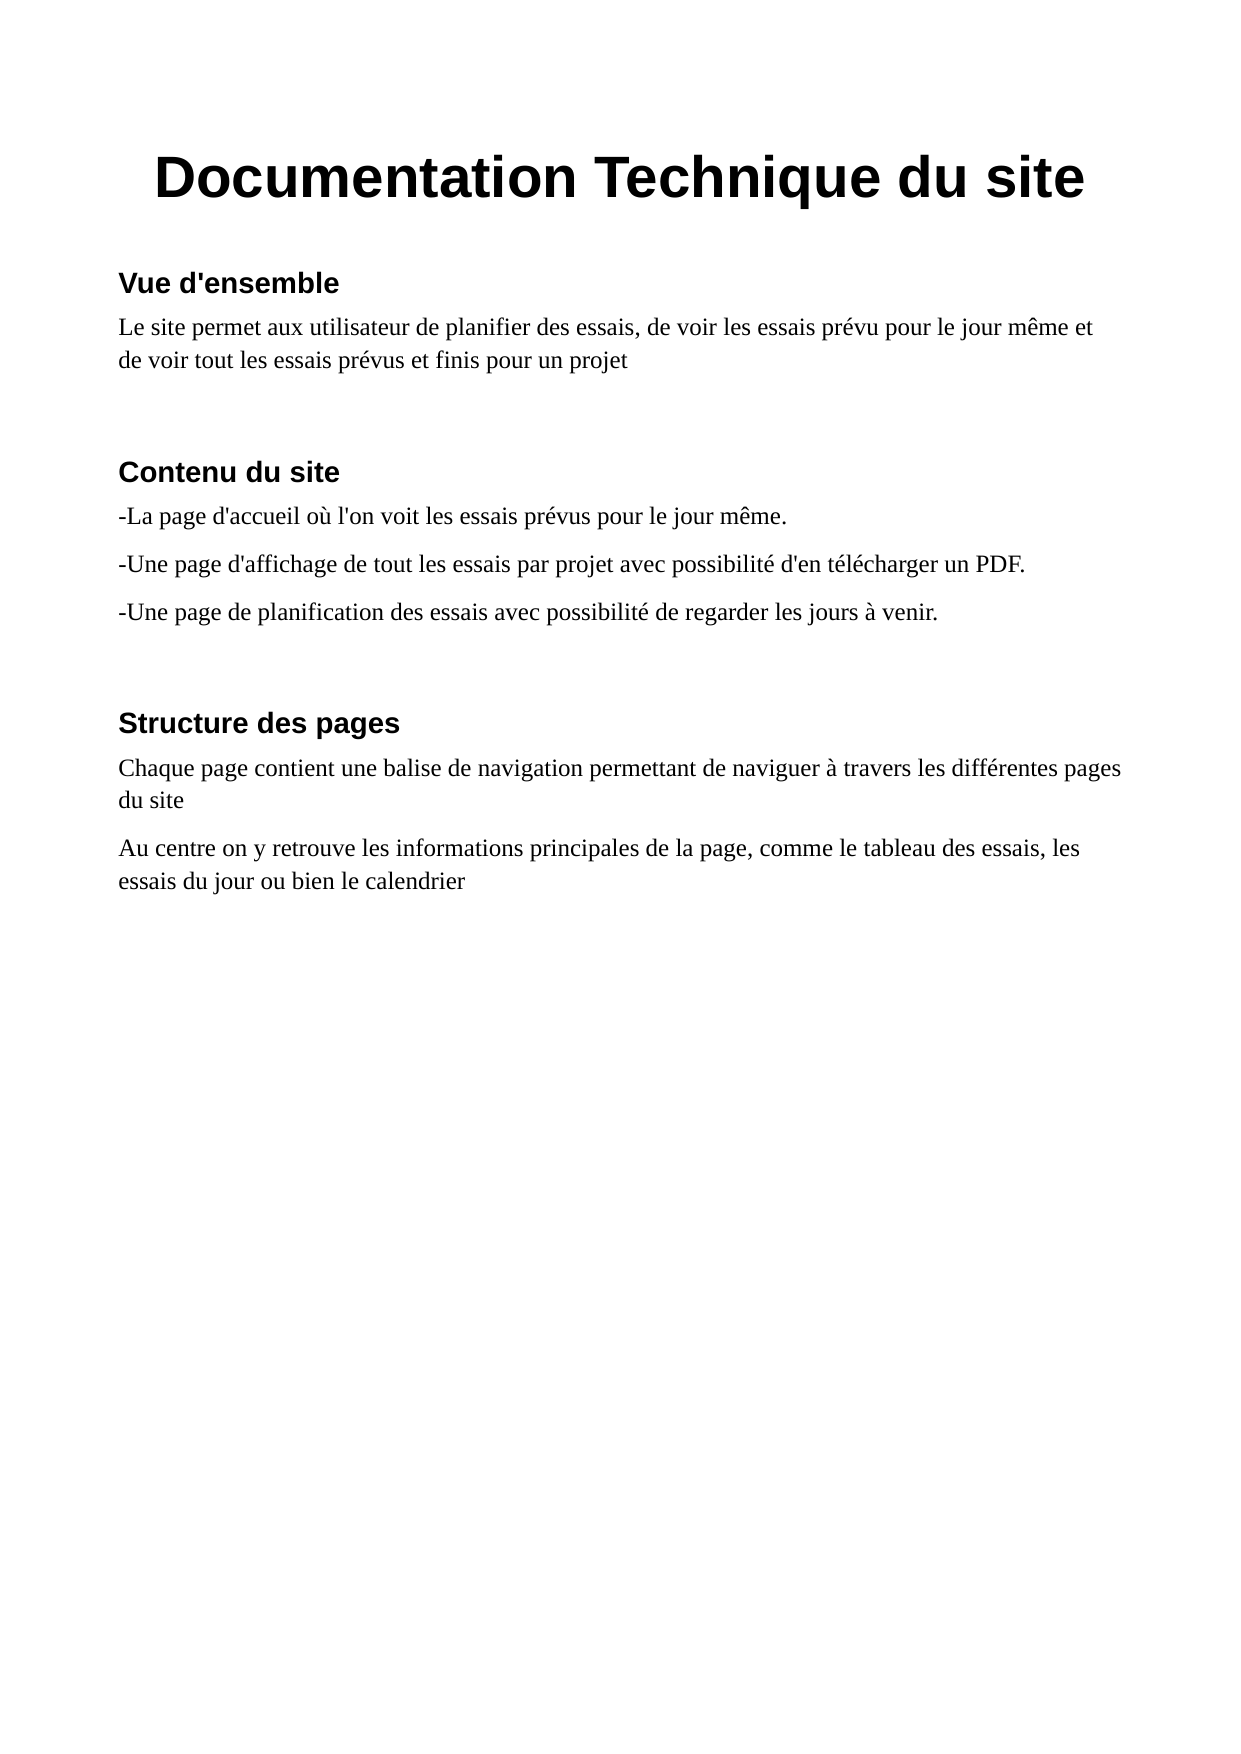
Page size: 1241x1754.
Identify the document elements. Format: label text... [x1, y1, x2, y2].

subtitle Vue d'ensemble [118, 266, 1122, 300]
title Documentation Technique du site [118, 143, 1122, 210]
text Chaque page contient une balise de navigation permettant de naviguer à travers les différentes pages du site [118, 753, 1122, 814]
text -Une page de planification des essais avec possibilité de regarder les jours à venir. [118, 597, 1122, 625]
subtitle Contenu du site [118, 455, 1122, 489]
text -La page d'accueil où l'on voit les essais prévus pour le jour même. [118, 501, 1122, 530]
text Le site permet aux utilisateur de planifier des essais, de voir les essais prévu pour le jour même et de voir tout les essais prévus et finis pour un projet [118, 312, 1122, 374]
text -Une page d'affichage de tout les essais par projet avec possibilité d'en télécharger un PDF. [118, 549, 1122, 578]
text Au centre on y retrouve les informations principales de la page, comme le tableau des essais, les essais du jour ou bien le calendrier [118, 833, 1122, 895]
subtitle Structure des pages [118, 706, 1122, 740]
